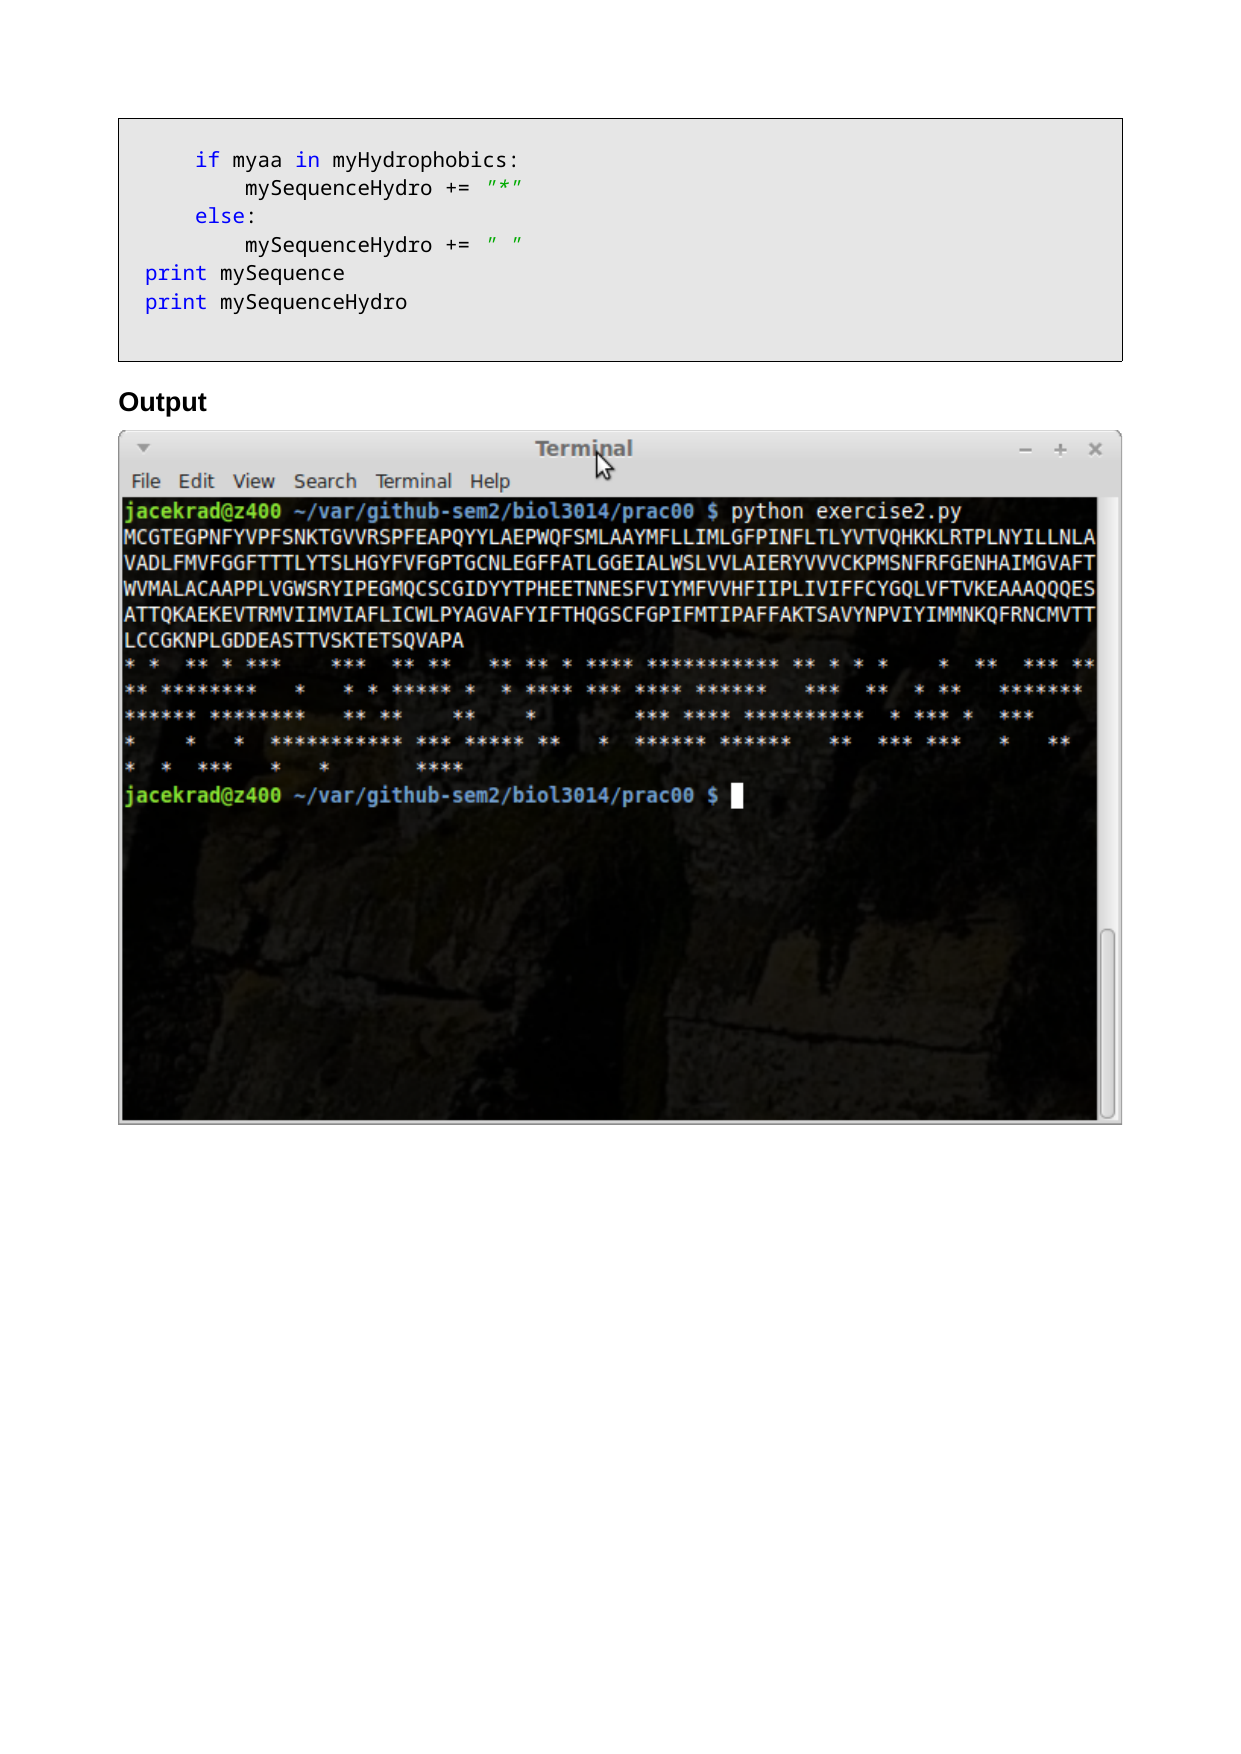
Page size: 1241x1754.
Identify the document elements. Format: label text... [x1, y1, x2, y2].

text print mySequence [119, 232, 1122, 260]
picture [118, 430, 1123, 1125]
text mySequenceHydro += " " [119, 203, 1122, 232]
text mySequenceHydro += "*" [119, 147, 1122, 175]
text else: [119, 175, 1122, 203]
text print mySequenceHydro [119, 260, 1122, 289]
text if myaa in myHydrophobics: [119, 119, 1122, 147]
subtitle Output [118, 386, 1122, 417]
